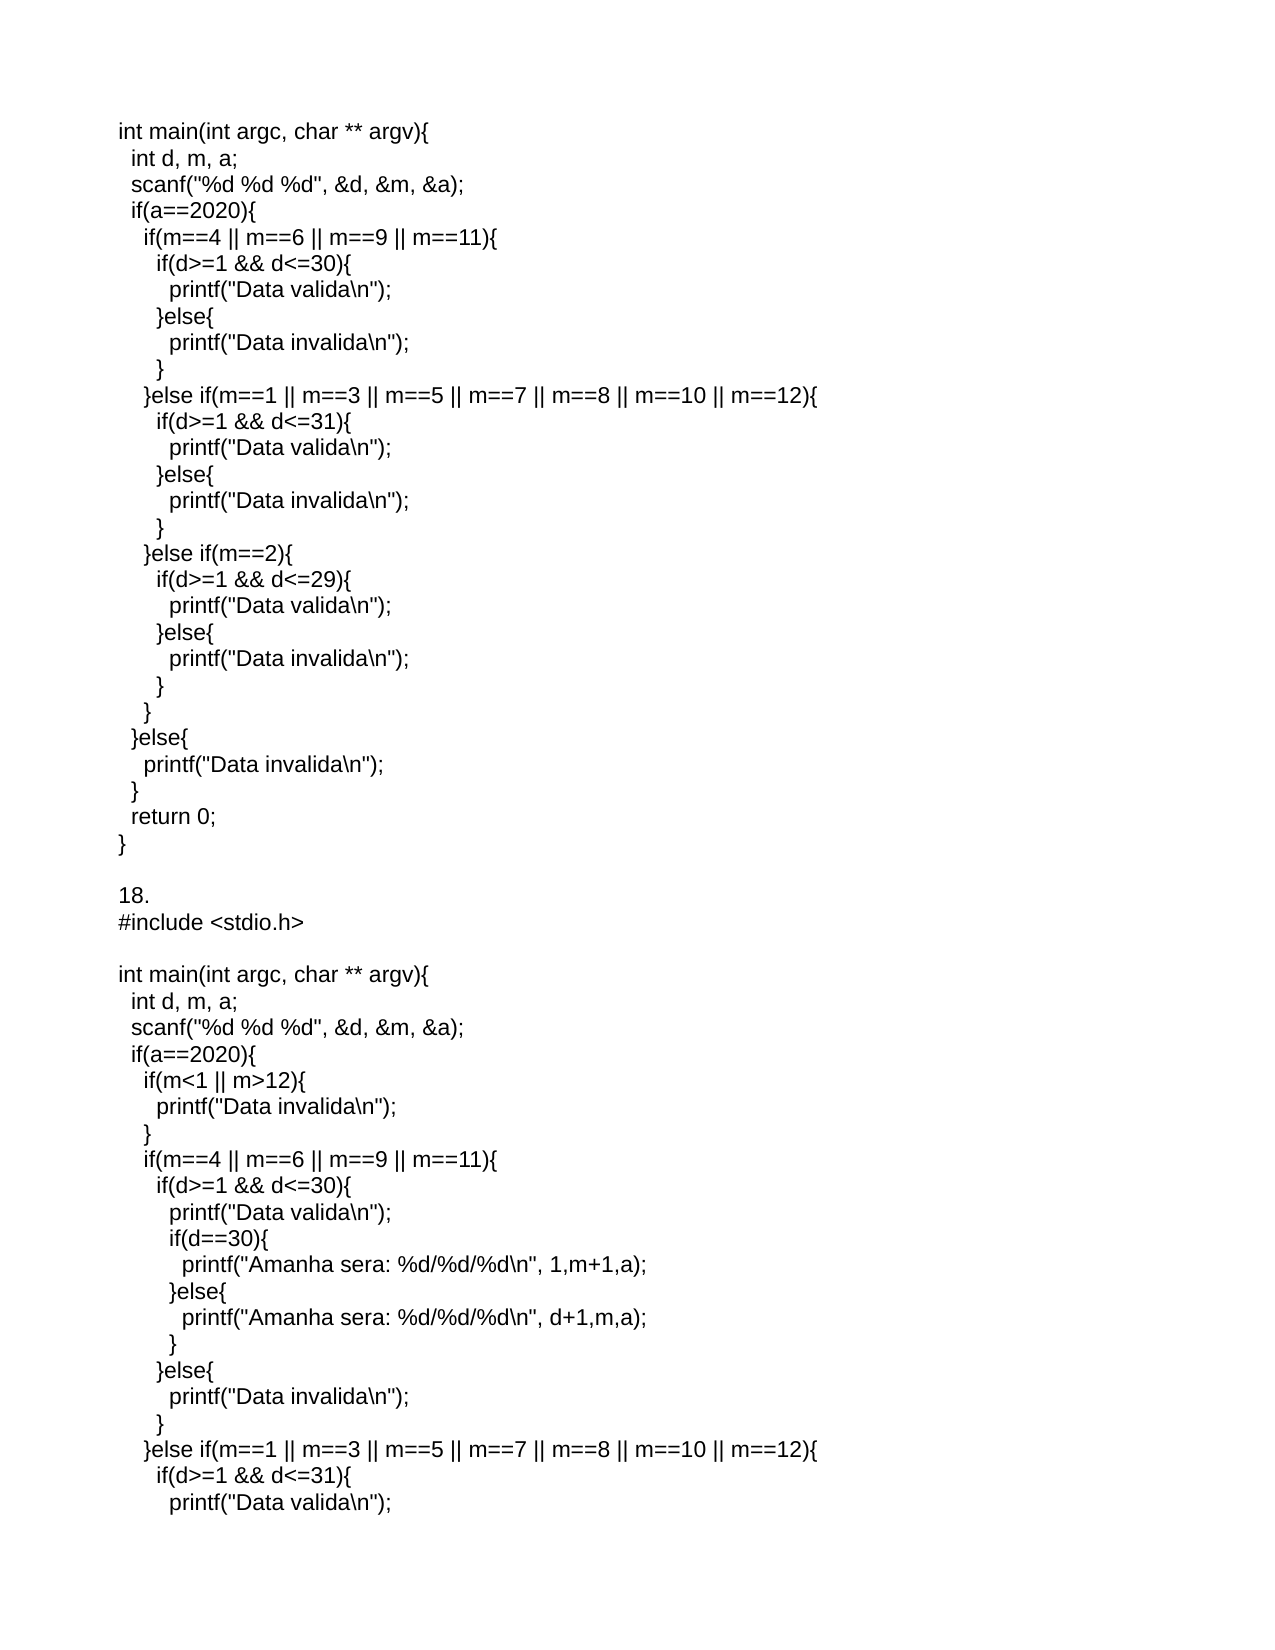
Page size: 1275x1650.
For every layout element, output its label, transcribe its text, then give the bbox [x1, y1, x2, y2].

text if(m<1 || m>12){ [118, 1067, 1157, 1093]
text }else{ [118, 619, 1157, 645]
text if(a==2020){ [118, 1041, 1157, 1067]
text } [118, 777, 1157, 803]
text printf("Data invalida\n"); [118, 329, 1157, 355]
text } [118, 1119, 1157, 1146]
text }else{ [118, 724, 1157, 751]
text #include <stdio.h> [118, 909, 1157, 935]
text } [118, 513, 1157, 540]
text printf("Amanha sera: %d/%d/%d\n", d+1,m,a); [118, 1304, 1157, 1330]
text printf("Data invalida\n"); [118, 487, 1157, 513]
text }else{ [118, 461, 1157, 487]
text int main(int argc, char ** argv){ [118, 118, 1157, 144]
text printf("Data invalida\n"); [118, 751, 1157, 777]
text } [118, 355, 1157, 382]
text if(m==4 || m==6 || m==9 || m==11){ [118, 223, 1157, 250]
text if(d>=1 && d<=30){ [118, 1172, 1157, 1199]
text } [118, 1409, 1157, 1436]
text if(d>=1 && d<=30){ [118, 250, 1157, 276]
text } [118, 698, 1157, 724]
text printf("Data valida\n"); [118, 1488, 1157, 1515]
text scanf("%d %d %d", &d, &m, &a); [118, 1014, 1157, 1041]
text scanf("%d %d %d", &d, &m, &a); [118, 171, 1157, 197]
text int d, m, a; [118, 988, 1157, 1014]
text } [118, 672, 1157, 698]
text }else if(m==1 || m==3 || m==5 || m==7 || m==8 || m==10 || m==12){ [118, 1436, 1157, 1462]
text printf("Data valida\n"); [118, 434, 1157, 461]
text printf("Amanha sera: %d/%d/%d\n", 1,m+1,a); [118, 1251, 1157, 1278]
text printf("Data valida\n"); [118, 1199, 1157, 1225]
text int main(int argc, char ** argv){ [118, 961, 1157, 988]
text }else{ [118, 1278, 1157, 1304]
text }else if(m==2){ [118, 540, 1157, 566]
text printf("Data invalida\n"); [118, 1383, 1157, 1409]
text return 0; [118, 803, 1157, 830]
text int d, m, a; [118, 144, 1157, 171]
text if(d>=1 && d<=31){ [118, 408, 1157, 434]
text }else{ [118, 303, 1157, 329]
text } [118, 1330, 1157, 1357]
text if(d>=1 && d<=29){ [118, 566, 1157, 592]
text printf("Data valida\n"); [118, 276, 1157, 303]
text printf("Data valida\n"); [118, 592, 1157, 619]
text } [118, 830, 1157, 856]
text }else{ [118, 1357, 1157, 1383]
text printf("Data invalida\n"); [118, 1093, 1157, 1119]
text printf("Data invalida\n"); [118, 645, 1157, 672]
text if(a==2020){ [118, 197, 1157, 223]
text if(d>=1 && d<=31){ [118, 1462, 1157, 1488]
text if(d==30){ [118, 1225, 1157, 1251]
text 18. [118, 882, 1157, 909]
text if(m==4 || m==6 || m==9 || m==11){ [118, 1146, 1157, 1172]
text }else if(m==1 || m==3 || m==5 || m==7 || m==8 || m==10 || m==12){ [118, 382, 1157, 408]
